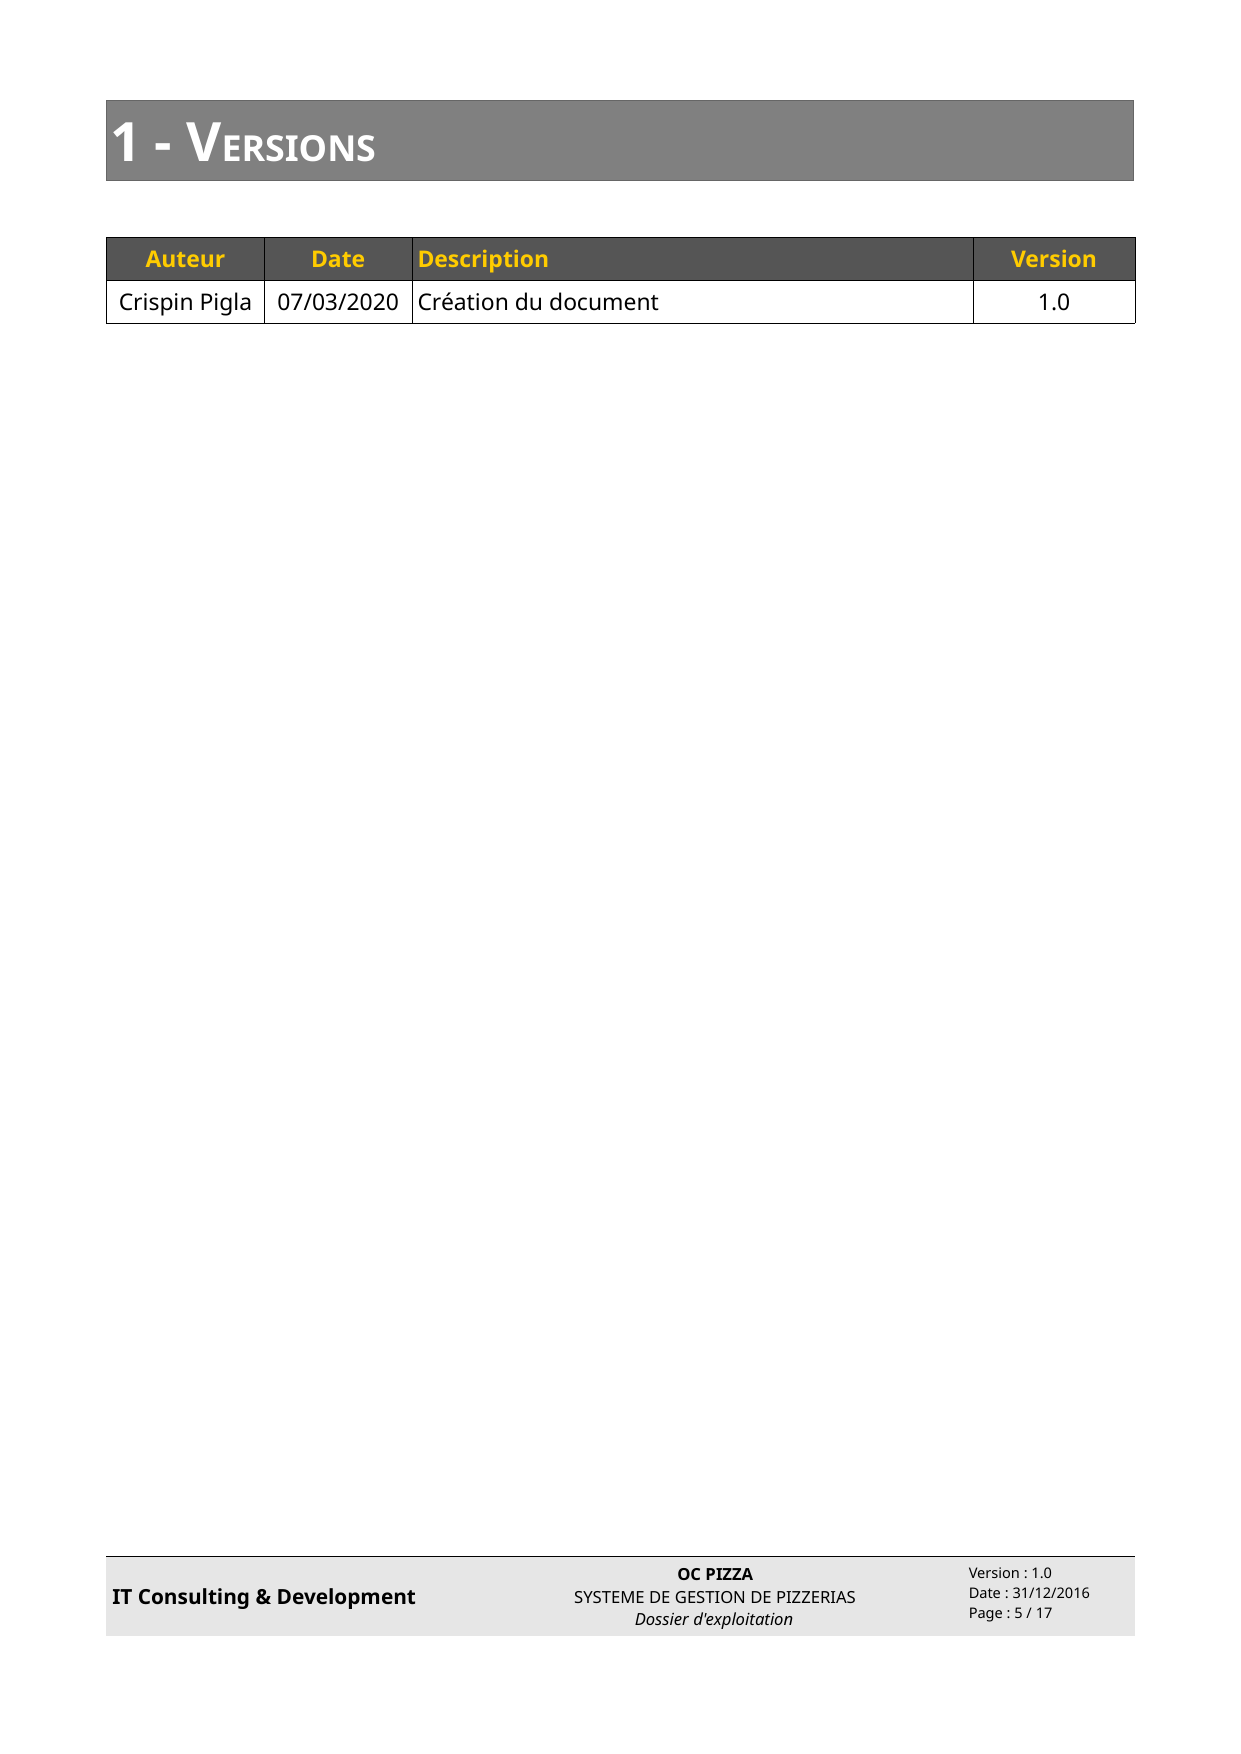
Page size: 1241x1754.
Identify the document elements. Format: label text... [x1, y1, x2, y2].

table_cell Crispin Pigla [107, 281, 264, 323]
table_header Description [413, 238, 973, 280]
table_header Date [265, 238, 412, 280]
table_header Version [974, 238, 1135, 280]
table_cell 07/03/2020 [265, 281, 412, 323]
table_header Auteur [107, 238, 264, 280]
table_cell Création du document [413, 281, 973, 323]
subtitle Versions [107, 101, 1133, 180]
table_cell 1.0 [974, 281, 1135, 323]
